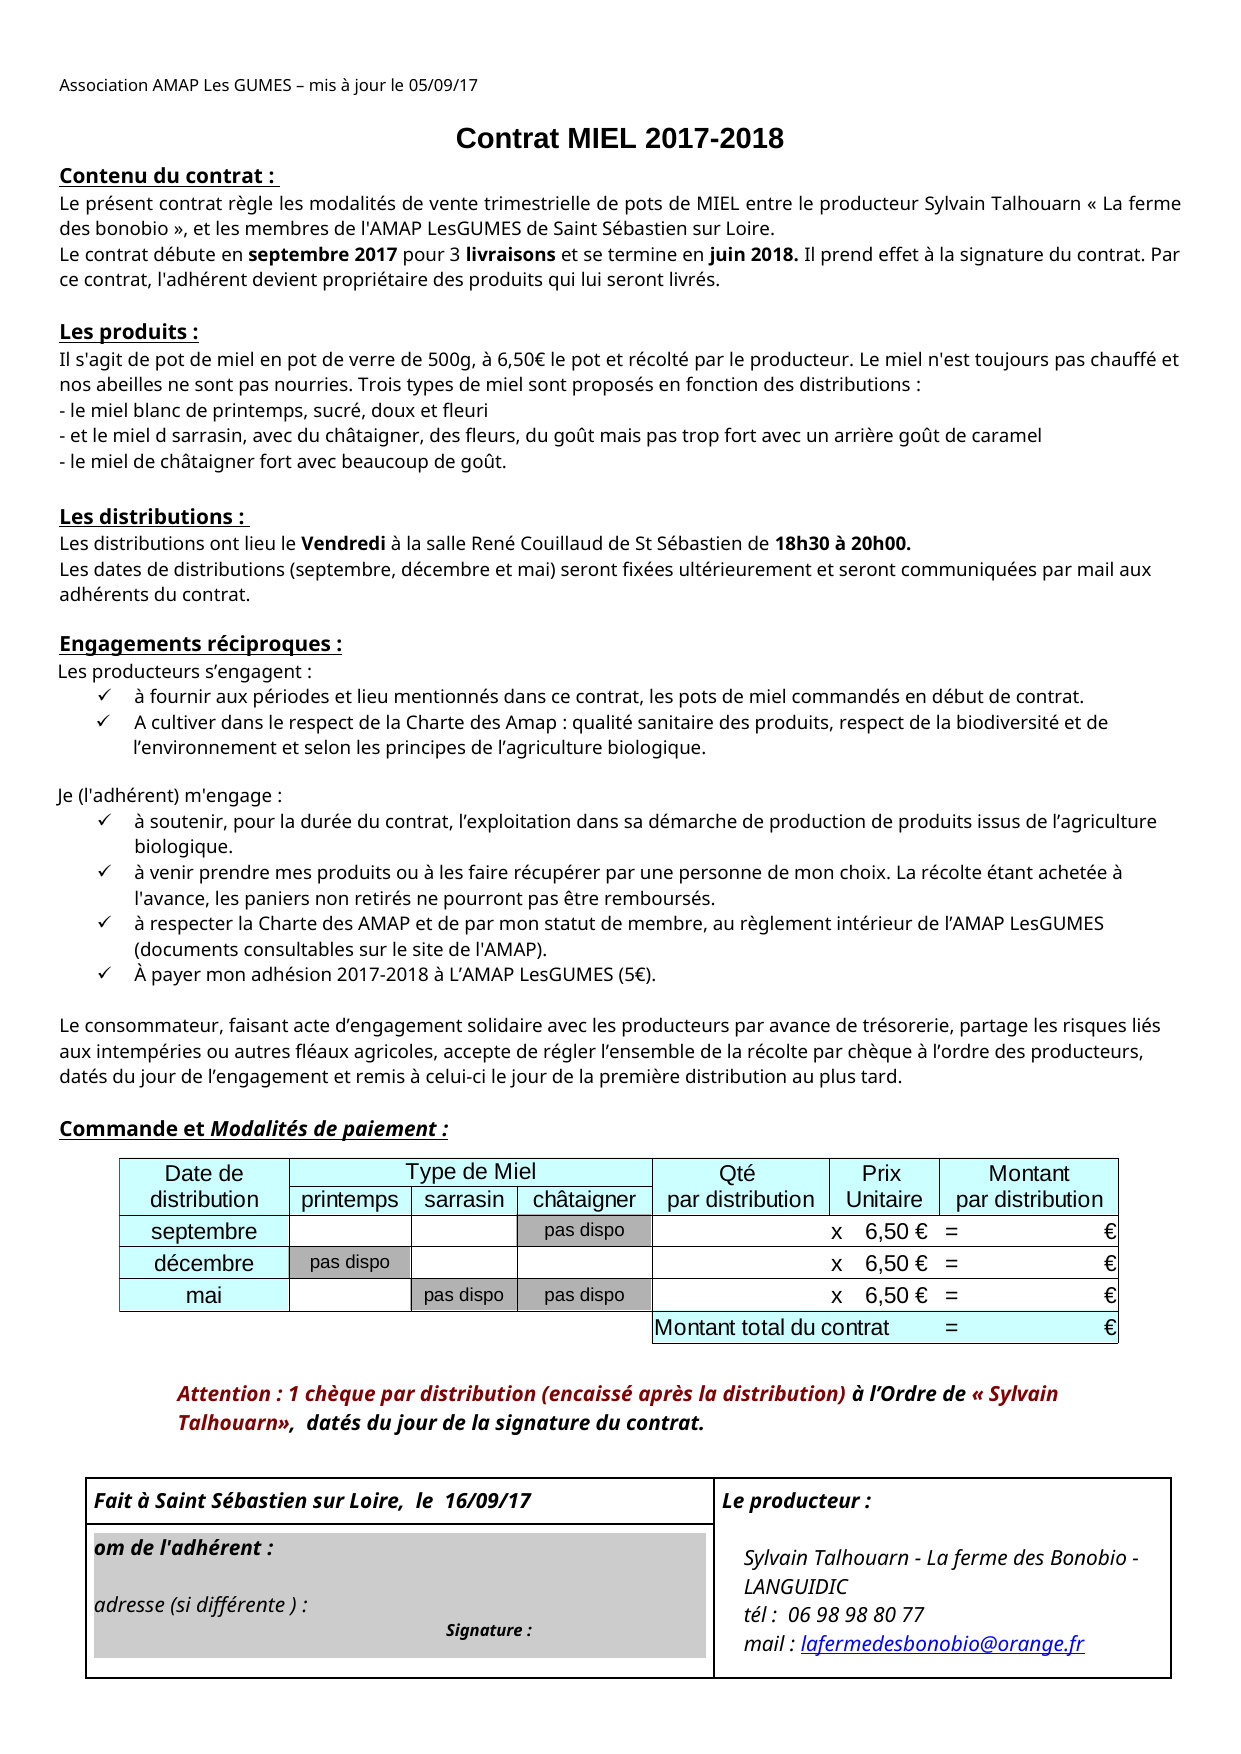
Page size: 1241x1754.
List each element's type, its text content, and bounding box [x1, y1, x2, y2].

text Engagements réciproques : [59, 629, 1181, 658]
list à soutenir, pour la durée du contrat, l’exploitation dans sa démarche de production de produits issus de l’agriculture biologique. [97, 808, 1181, 859]
table_cell om de l'adhérent : adresse (si différente ) : Signature : [87, 1525, 713, 1677]
text Contenu du contrat : [59, 161, 1181, 190]
text Le contrat débute en septembre 2017 pour 3 livraisons et se termine en juin 2018. Il prend effet à la signature du contrat. Par ce contrat, l'adhérent devient propriétaire des produits qui lui seront livrés. [59, 241, 1181, 292]
list à venir prendre mes produits ou à les faire récupérer par une personne de mon choix. La récolte étant achetée à l'avance, les paniers non retirés ne pourront pas être remboursés. [97, 859, 1181, 910]
table_header Le producteur : Sylvain Talhouarn - La ferme des Bonobio - LANGUIDIC tél : 06 98 98 80 77 mail : lafermedesbonobio@orange.fr [715, 1479, 1170, 1677]
text Je (l'adhérent) m'engage : [57, 783, 1181, 808]
text Les dates de distributions (septembre, décembre et mai) seront fixées ultérieurement et seront communiquées par mail aux adhérents du contrat. [59, 556, 1181, 607]
subtitle Contrat MIEL 2017-2018 [59, 122, 1181, 155]
list à fournir aux périodes et lieu mentionnés dans ce contrat, les pots de miel commandés en début de contrat. [97, 683, 1181, 709]
list A cultiver dans le respect de la Charte des Amap : qualité sanitaire des produits, respect de la biodiversité et de l’environnement et selon les principes de l’agriculture biologique. [95, 709, 1181, 760]
text Attention : 1 chèque par distribution (encaissé après la distribution) à l’Ordre de « Sylvain Talhouarn», datés du jour de la signature du contrat. [177, 1379, 1181, 1436]
text - le miel de châtaigner fort avec beaucoup de goût. [59, 448, 1181, 473]
text Les produits : [59, 317, 1181, 346]
text - et le miel d sarrasin, avec du châtaigner, des fleurs, du goût mais pas trop fort avec un arrière goût de caramel [59, 422, 1181, 448]
list à respecter la Charte des AMAP et de par mon statut de membre, au règlement intérieur de l’AMAP LesGUMES (documents consultables sur le site de l'AMAP). [97, 910, 1181, 961]
text Commande et Modalités de paiement : [59, 1114, 1181, 1143]
text Le consommateur, faisant acte d’engagement solidaire avec les producteurs par avance de trésorerie, partage les risques liés aux intempéries ou autres fléaux agricoles, accepte de régler l’ensemble de la récolte par chèque à l’ordre des producteurs, datés du jour de l’engagement et remis à celui-ci le jour de la première distribution au plus tard. [59, 1012, 1181, 1089]
text Il s'agit de pot de miel en pot de verre de 500g, à 6,50€ le pot et récolté par le producteur. Le miel n'est toujours pas chauffé et nos abeilles ne sont pas nourries. Trois types de miel sont proposés en fonction des distributions : [59, 346, 1181, 397]
text Les producteurs s’engagent : [57, 658, 1181, 683]
text Les distributions ont lieu le Vendredi à la salle René Couillaud de St Sébastien de 18h30 à 20h00. [59, 530, 1181, 556]
text Le présent contrat règle les modalités de vente trimestrielle de pots de MIEL entre le producteur Sylvain Talhouarn « La ferme des bonobio », et les membres de l'AMAP LesGUMES de Saint Sébastien sur Loire. [59, 190, 1181, 241]
list À payer mon adhésion 2017-2018 à L’AMAP LesGUMES (5€). [97, 961, 1181, 987]
text - le miel blanc de printemps, sucré, doux et fleuri [59, 397, 1181, 422]
text Les distributions : [59, 502, 1181, 530]
table_header Fait à Saint Sébastien sur Loire, le 16/09/17 [87, 1479, 713, 1523]
